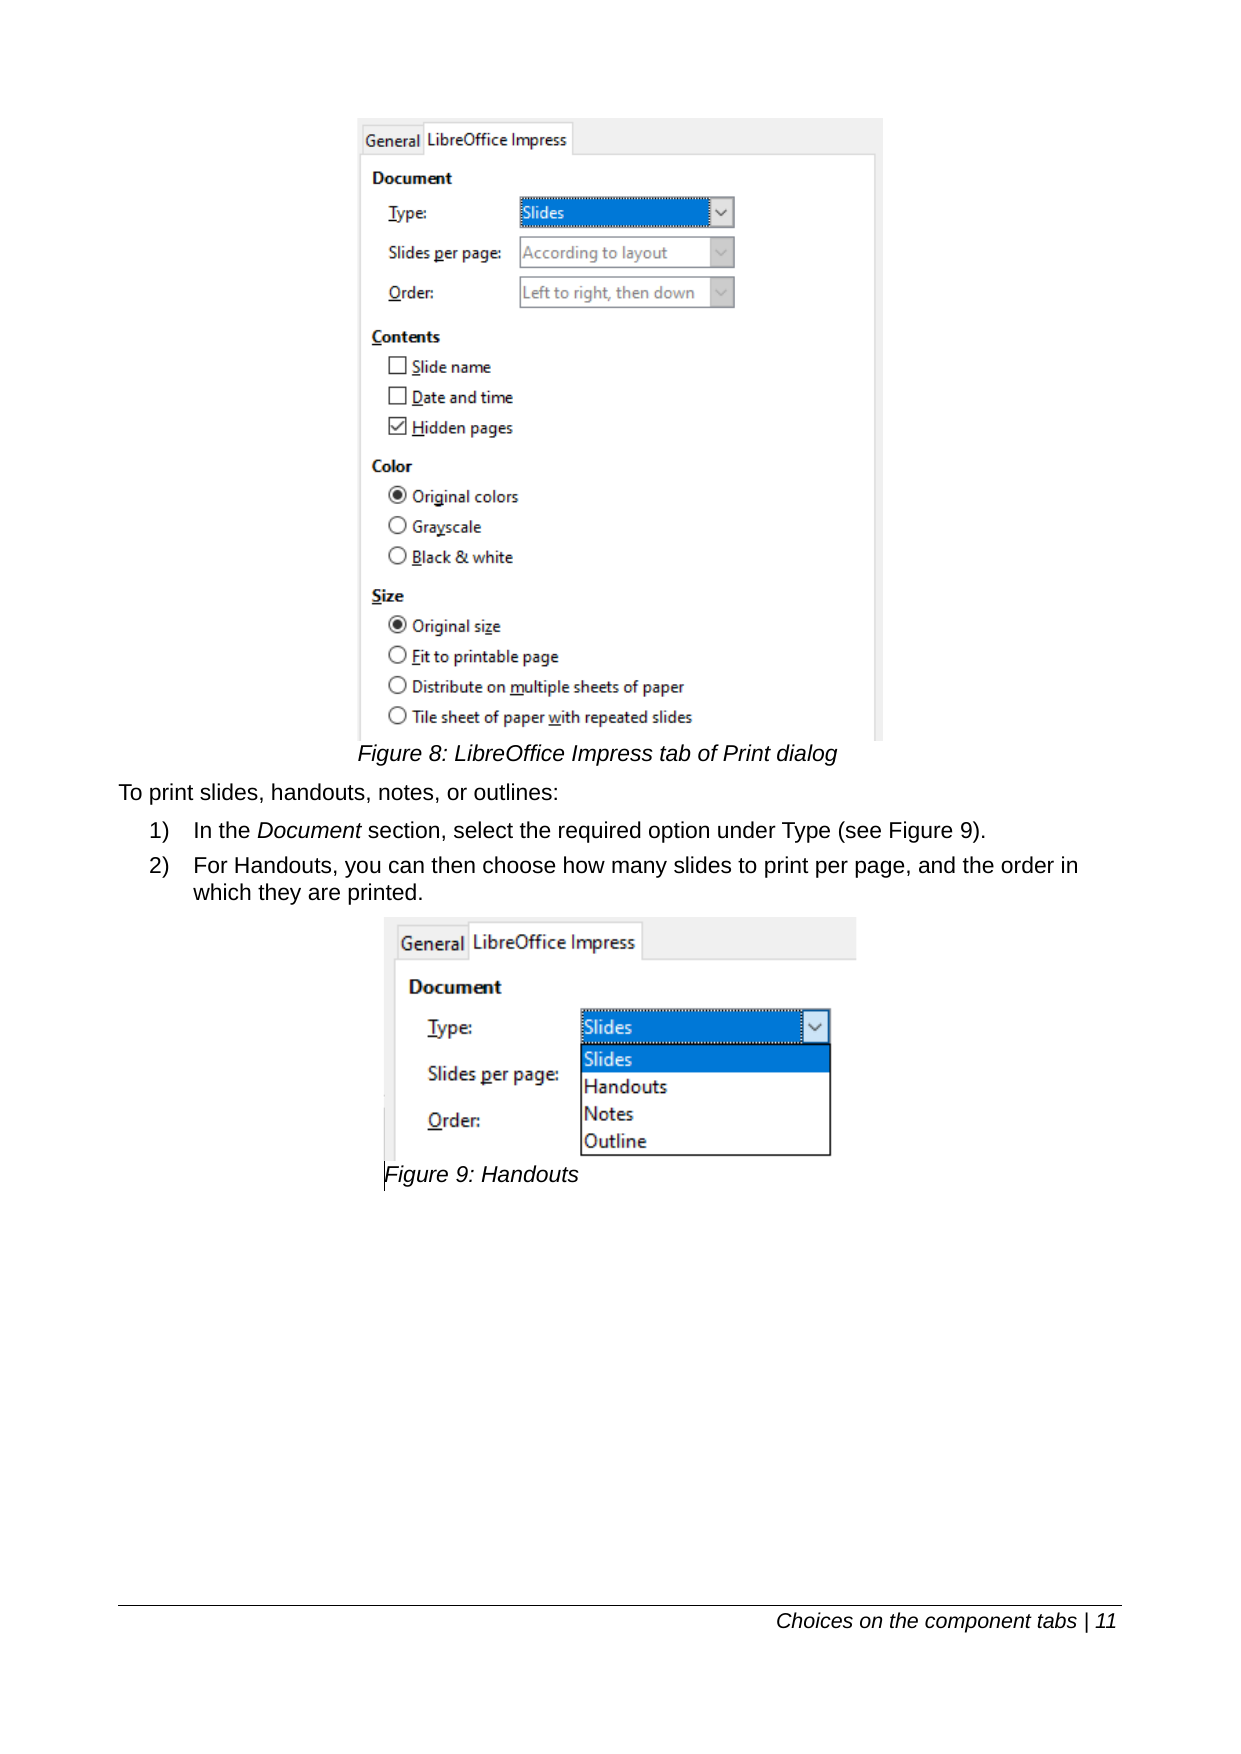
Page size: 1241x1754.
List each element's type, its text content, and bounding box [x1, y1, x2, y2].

list To print slides, handouts, notes, or outlines: [118, 778, 1122, 805]
picture [357, 118, 883, 741]
list For Handouts, you can then choose how many slides to print per page, and the order in which they are printed. [169, 852, 1122, 905]
picture [383, 917, 857, 1161]
text Figure 8: LibreOffice Impress tab of Print dialog [357, 741, 883, 766]
list In the Document section, select the required option under Type (see Figure 9). [169, 817, 1122, 844]
text Figure 9: Handouts [385, 1161, 856, 1187]
